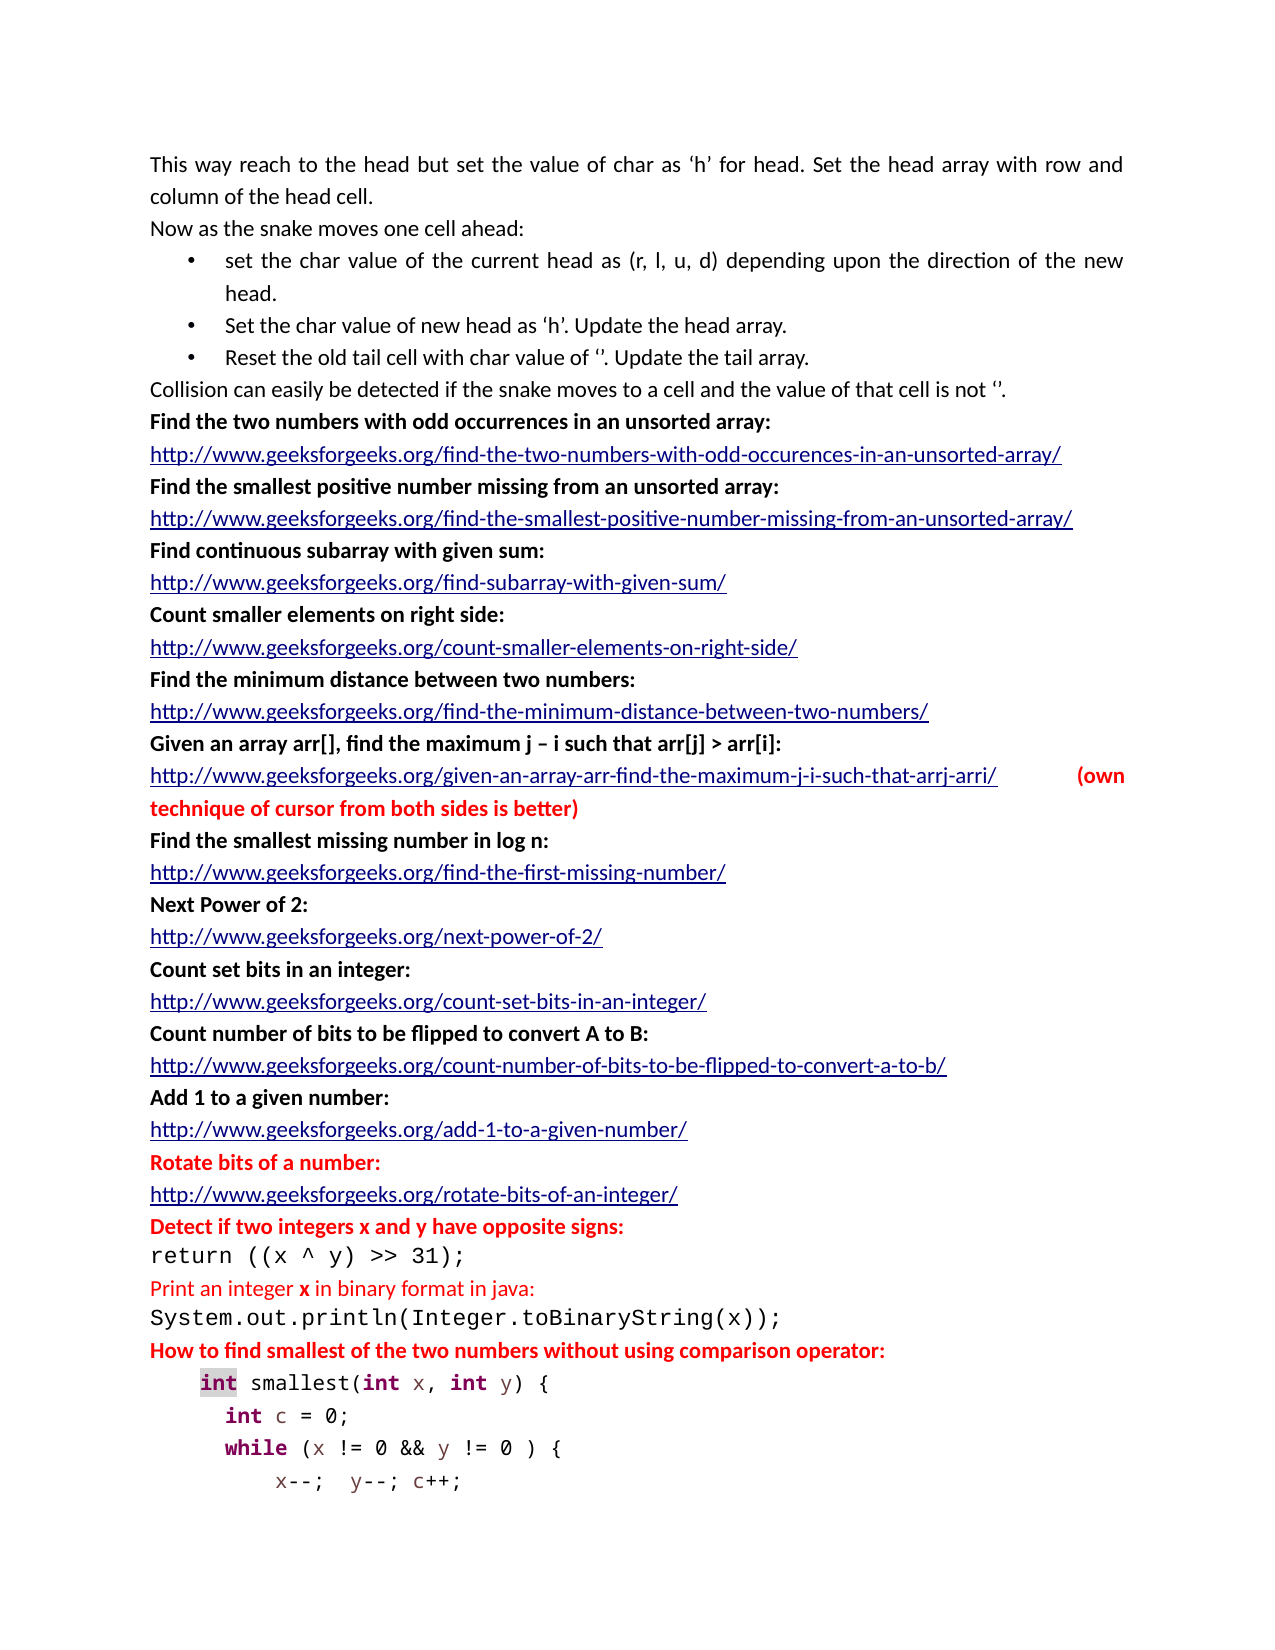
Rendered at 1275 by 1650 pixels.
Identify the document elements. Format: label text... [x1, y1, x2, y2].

list int c = 0; [150, 1401, 1125, 1429]
list Print an integer x in binary format in java: [150, 1274, 1125, 1302]
list Find the smallest missing number in log n: [150, 826, 1125, 854]
list http://www.geeksforgeeks.org/given-an-array-arr-find-the-maximum-j-i-such-that-arrj-arri/ (own technique of cursor from both sides is better) [150, 762, 1125, 822]
list http://www.geeksforgeeks.org/find-the-minimum-distance-between-two-numbers/ [150, 697, 1125, 725]
list return ((x ^ y) >> 31); [150, 1244, 1125, 1270]
list System.out.println(Integer.toBinaryString(x)); [150, 1306, 1125, 1332]
list set the char value of the current head as (r, l, u, d) depending upon the direction of the new head. [187, 247, 1125, 307]
list int smallest(int x, int y) { [150, 1368, 1125, 1397]
list Find the two numbers with odd occurrences in an unsorted array: [150, 407, 1125, 436]
list Count number of bits to be flipped to convert A to B: [150, 1019, 1125, 1047]
list http://www.geeksforgeeks.org/find-the-first-missing-number/ [150, 858, 1125, 886]
list This way reach to the head but set the value of char as ‘h’ for head. Set the head array with row and column of the head cell. [150, 150, 1125, 210]
list Find the minimum distance between two numbers: [150, 665, 1125, 693]
list Given an array arr[], find the maximum j – i such that arr[j] > arr[i]: [150, 729, 1125, 757]
list Set the char value of new head as ‘h’. Update the head array. [187, 311, 1125, 339]
list Reset the old tail cell with char value of ‘’. Update the tail array. [187, 343, 1125, 371]
list http://www.geeksforgeeks.org/next-power-of-2/ [150, 922, 1125, 951]
list x--; y--; c++; [150, 1466, 1125, 1494]
list http://www.geeksforgeeks.org/count-smaller-elements-on-right-side/ [150, 633, 1125, 661]
list http://www.geeksforgeeks.org/find-the-two-numbers-with-odd-occurences-in-an-unsorted-array/ [150, 440, 1125, 468]
list Find the smallest positive number missing from an unsorted array: [150, 472, 1125, 500]
list http://www.geeksforgeeks.org/count-set-bits-in-an-integer/ [150, 987, 1125, 1015]
list Rotate bits of a number: [150, 1148, 1125, 1176]
list Add 1 to a given number: [150, 1083, 1125, 1111]
list Count smaller elements on right side: [150, 601, 1125, 629]
list Detect if two integers x and y have opposite signs: [150, 1212, 1125, 1240]
list while (x != 0 && y != 0 ) { [150, 1433, 1125, 1462]
list http://www.geeksforgeeks.org/add-1-to-a-given-number/ [150, 1116, 1125, 1144]
list Next Power of 2: [150, 890, 1125, 918]
list How to find smallest of the two numbers without using comparison operator: [150, 1336, 1125, 1364]
list Now as the snake moves one cell ahead: [150, 214, 1125, 242]
list http://www.geeksforgeeks.org/find-the-smallest-positive-number-missing-from-an-unsorted-array/ [150, 504, 1125, 532]
list Find continuous subarray with given sum: [150, 536, 1125, 564]
list http://www.geeksforgeeks.org/find-subarray-with-given-sum/ [150, 568, 1125, 596]
list http://www.geeksforgeeks.org/rotate-bits-of-an-integer/ [150, 1180, 1125, 1208]
list Count set bits in an integer: [150, 955, 1125, 983]
list http://www.geeksforgeeks.org/count-number-of-bits-to-be-flipped-to-convert-a-to-b/ [150, 1051, 1125, 1079]
list Collision can easily be detected if the snake moves to a cell and the value of that cell is not ‘’. [150, 375, 1125, 403]
